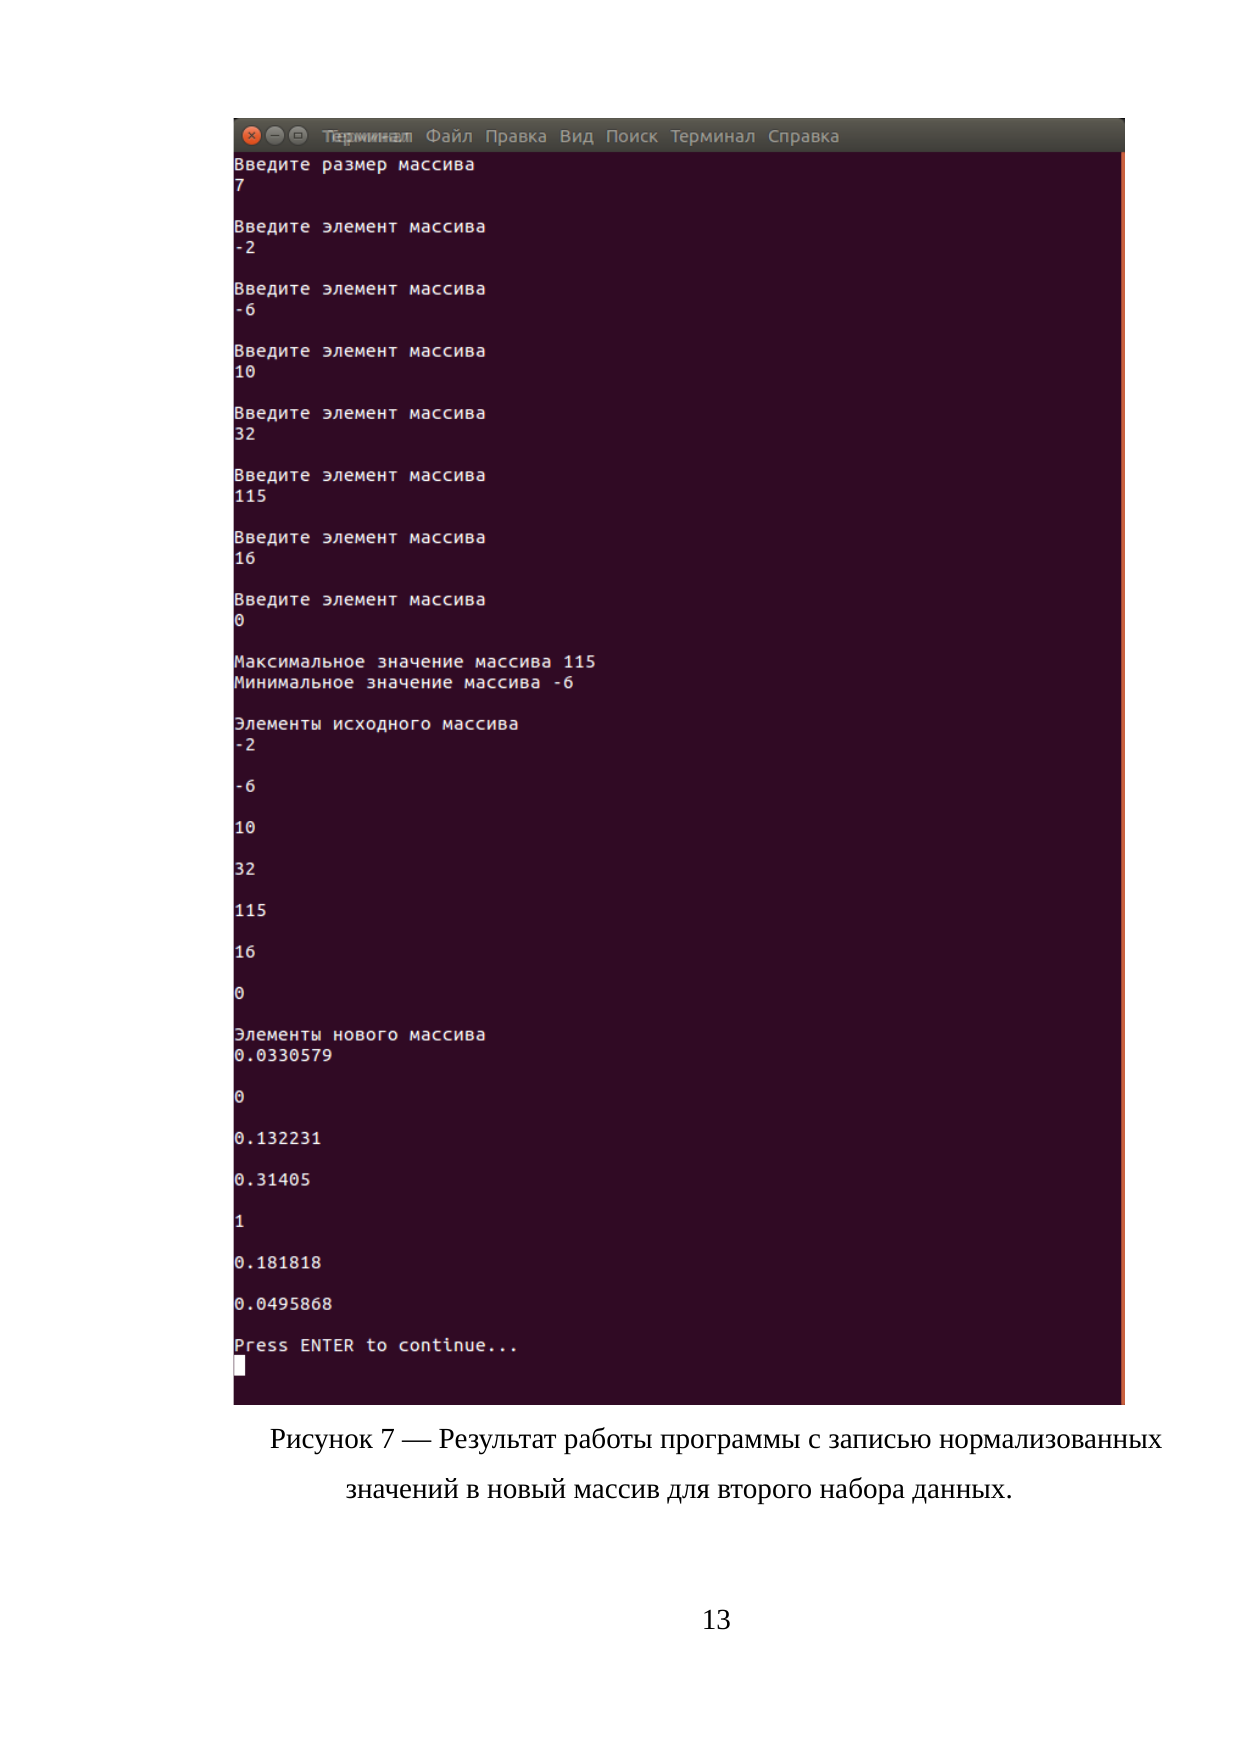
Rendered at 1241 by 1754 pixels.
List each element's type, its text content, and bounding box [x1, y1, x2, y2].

picture [233, 118, 1125, 1405]
text Рисунок 7 — Результат работы программы с записью нормализованных значений в новый массив для второго набора данных. [177, 118, 1181, 1505]
